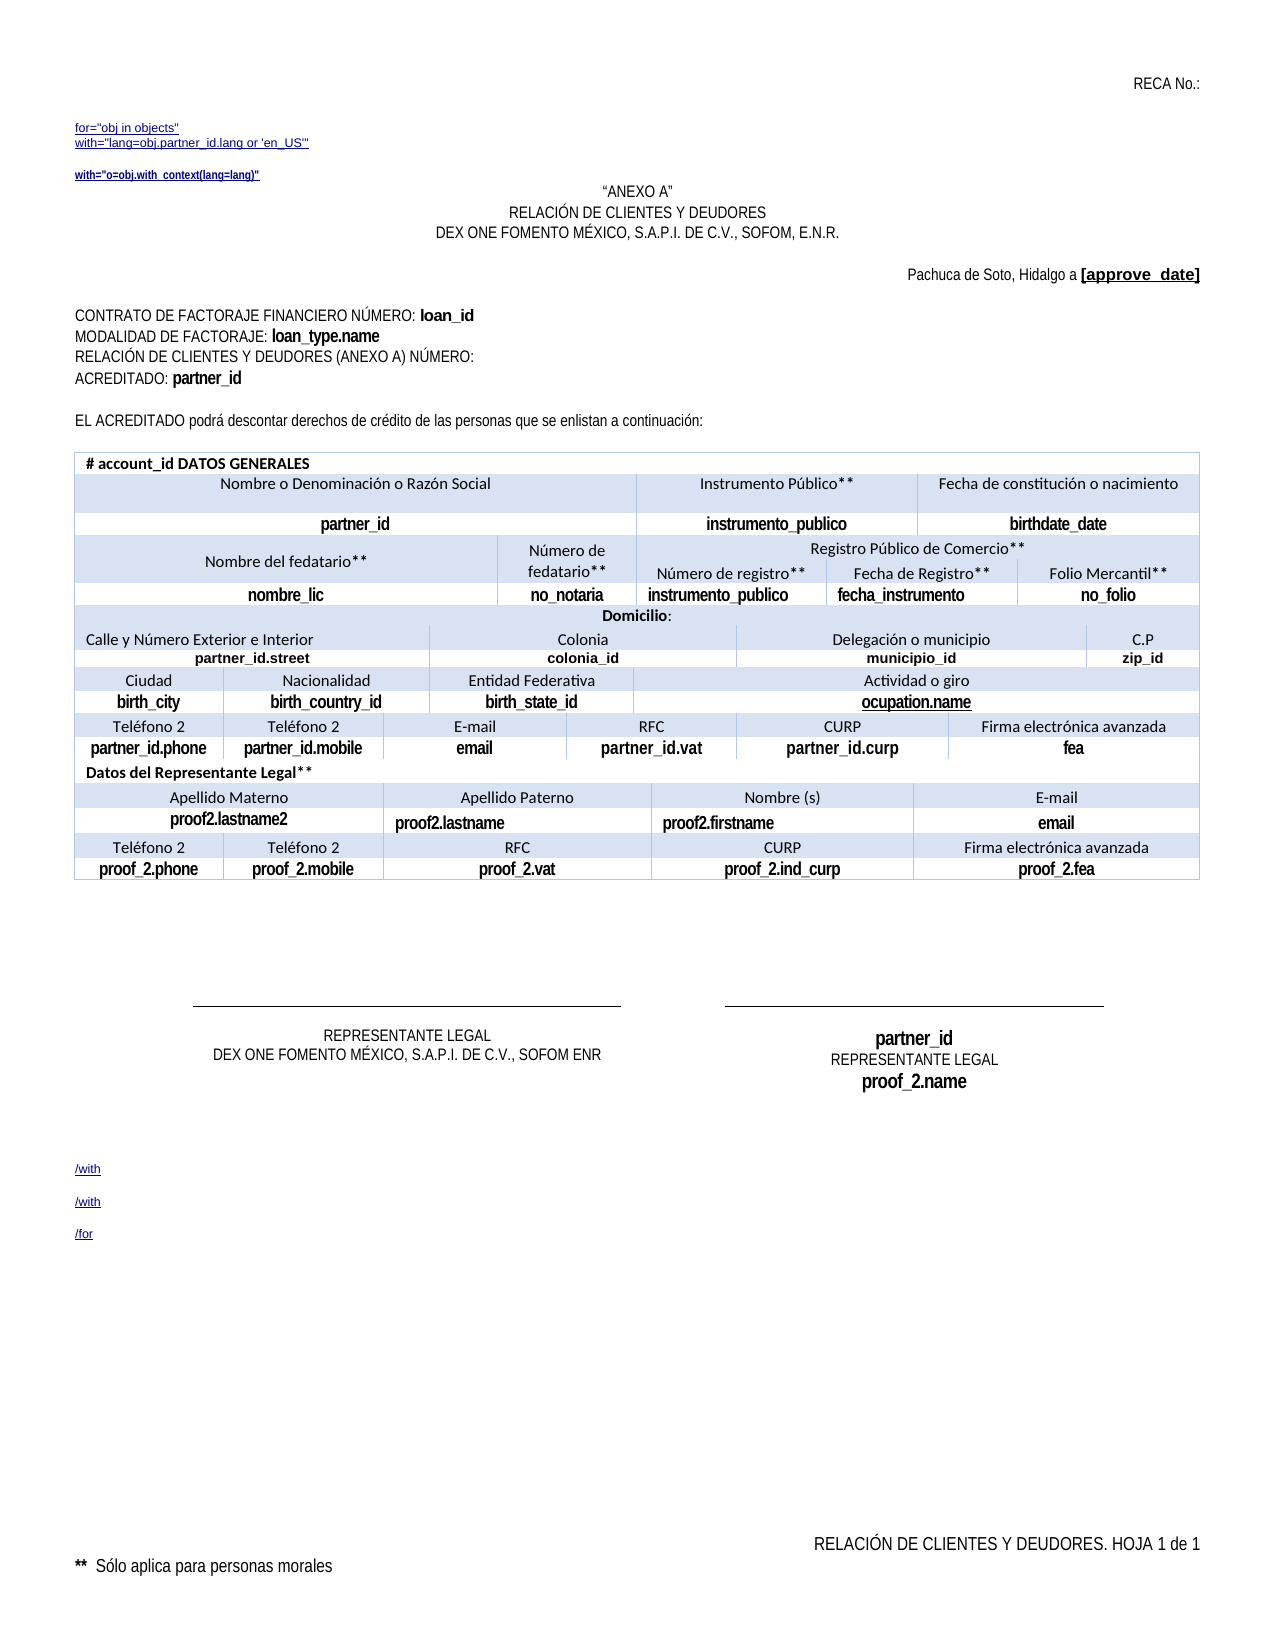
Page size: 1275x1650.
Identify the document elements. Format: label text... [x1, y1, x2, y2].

table_header [193, 960, 621, 1006]
table_cell CURP [737, 713, 948, 737]
text CONTRATO DE FACTORAJE FINANCIERO NÚMERO: loan_id [75, 306, 1200, 325]
table_cell partner_id.curp [737, 737, 948, 759]
text Pachuca de Soto, Hidalgo a [approve_date] [75, 264, 1200, 283]
table_cell no_notaria [498, 584, 636, 605]
table_cell partner_id.phone [75, 737, 223, 759]
table_cell birth_city [75, 691, 223, 713]
text /with [75, 1194, 1200, 1209]
table_cell RFC [384, 833, 651, 858]
table_cell zip_id [1087, 650, 1199, 667]
table_cell proof_2.phone [75, 858, 223, 879]
text with="o=obj.with_context(lang=lang)" [75, 167, 1200, 182]
table_cell birthdate_date [918, 513, 1199, 534]
text “ANEXO A” [75, 182, 1200, 201]
table_cell no_folio [1018, 584, 1199, 605]
table_cell email [914, 808, 1199, 833]
table_cell Registro Público de Comercio** [637, 535, 1199, 559]
table_cell instrumento_publico [637, 584, 826, 605]
table_cell Nombre o Denominación o Razón Social [75, 474, 636, 513]
table_cell Número de fedatario** [498, 535, 636, 583]
table_cell proof2.lastname2 [75, 808, 383, 833]
table_cell E-mail [384, 713, 566, 737]
table_cell Teléfono 2 [224, 833, 383, 858]
text /with [75, 1162, 1200, 1176]
table_cell Teléfono 2 [75, 713, 223, 737]
table_cell RFC [567, 713, 736, 737]
table_cell proof_2.vat [384, 858, 651, 879]
table_cell proof_2.mobile [224, 858, 383, 879]
table_cell Colonia [430, 625, 736, 650]
table_cell proof_2.fea [914, 858, 1199, 879]
table_cell E-mail [914, 783, 1199, 808]
table_cell partner_id.vat [567, 737, 736, 759]
table_cell municipio_id [737, 650, 1086, 667]
table_cell CURP [652, 833, 913, 858]
table_cell Folio Mercantil** [1018, 559, 1199, 583]
table_cell proof_2.ind_curp [652, 858, 913, 879]
table_cell C.P [1087, 625, 1199, 650]
table_cell Domicilio: [75, 605, 1199, 625]
table_cell Apellido Materno [75, 783, 383, 808]
text /for [75, 1226, 1200, 1241]
table_cell Entidad Federativa [430, 667, 633, 691]
text DEX ONE FOMENTO MÉXICO, S.A.P.I. DE C.V., SOFOM, E.N.R. [75, 223, 1200, 242]
table_cell Apellido Paterno [384, 783, 651, 808]
table_cell Calle y Número Exterior e Interior [75, 625, 429, 650]
table_cell REPRESENTANTE LEGAL DEX ONE FOMENTO MÉXICO, S.A.P.I. DE C.V., SOFOM ENR [193, 1007, 621, 1121]
table_cell Firma electrónica avanzada [949, 713, 1199, 737]
table_cell fecha_instrumento [827, 584, 1017, 605]
table_cell proof2.firstname [652, 808, 913, 833]
table_cell ocupation.name [634, 691, 1199, 713]
text for="obj in objects" [75, 121, 1200, 135]
table_cell Teléfono 2 [75, 833, 223, 858]
table_cell proof2.lastname [384, 808, 651, 833]
text ACREDITADO: partner_id [75, 367, 1200, 388]
table_header [725, 960, 1104, 1006]
table_cell instrumento_publico [637, 513, 917, 534]
table_header [621, 960, 724, 1006]
table_cell Fecha de constitución o nacimiento [918, 474, 1199, 513]
table_cell Actividad o giro [634, 667, 1199, 691]
table_cell Teléfono 2 [224, 713, 383, 737]
table_cell Nombre del fedatario** [75, 535, 497, 583]
table_cell Firma electrónica avanzada [914, 833, 1199, 858]
table_cell nombre_lic [75, 584, 497, 605]
table_cell Ciudad [75, 667, 223, 691]
table_cell birth_state_id [430, 691, 633, 713]
table_cell colonia_id [430, 650, 736, 667]
table_cell partner_id [75, 513, 636, 534]
text MODALIDAD DE FACTORAJE: loan_type.name [75, 325, 1200, 346]
table_cell [621, 1006, 724, 1121]
table_header # account_id DATOS GENERALES [75, 453, 1199, 473]
text EL ACREDITADO podrá descontar derechos de crédito de las personas que se enlistan a continuación: [75, 411, 1200, 430]
table_cell birth_country_id [224, 691, 429, 713]
table_cell Instrumento Público** [637, 474, 917, 513]
table_cell Datos del Representante Legal** [75, 759, 1199, 783]
table_cell partner_id.street [75, 650, 429, 667]
text with="lang=obj.partner_id.lang or 'en_US'" [75, 135, 1200, 150]
table_cell Fecha de Registro** [827, 559, 1017, 583]
table_cell email [384, 737, 566, 759]
table_cell Nombre (s) [652, 783, 913, 808]
text RELACIÓN DE CLIENTES Y DEUDORES (ANEXO A) NÚMERO: [75, 346, 1200, 366]
table_cell partner_id REPRESENTANTE LEGAL proof_2.name [725, 1007, 1104, 1121]
table_cell fea [949, 737, 1199, 759]
table_cell Número de registro** [637, 559, 826, 583]
table_cell partner_id.mobile [224, 737, 383, 759]
text RELACIÓN DE CLIENTES Y DEUDORES [75, 202, 1200, 222]
table_cell Delegación o municipio [737, 625, 1086, 650]
table_cell Nacionalidad [224, 667, 429, 691]
